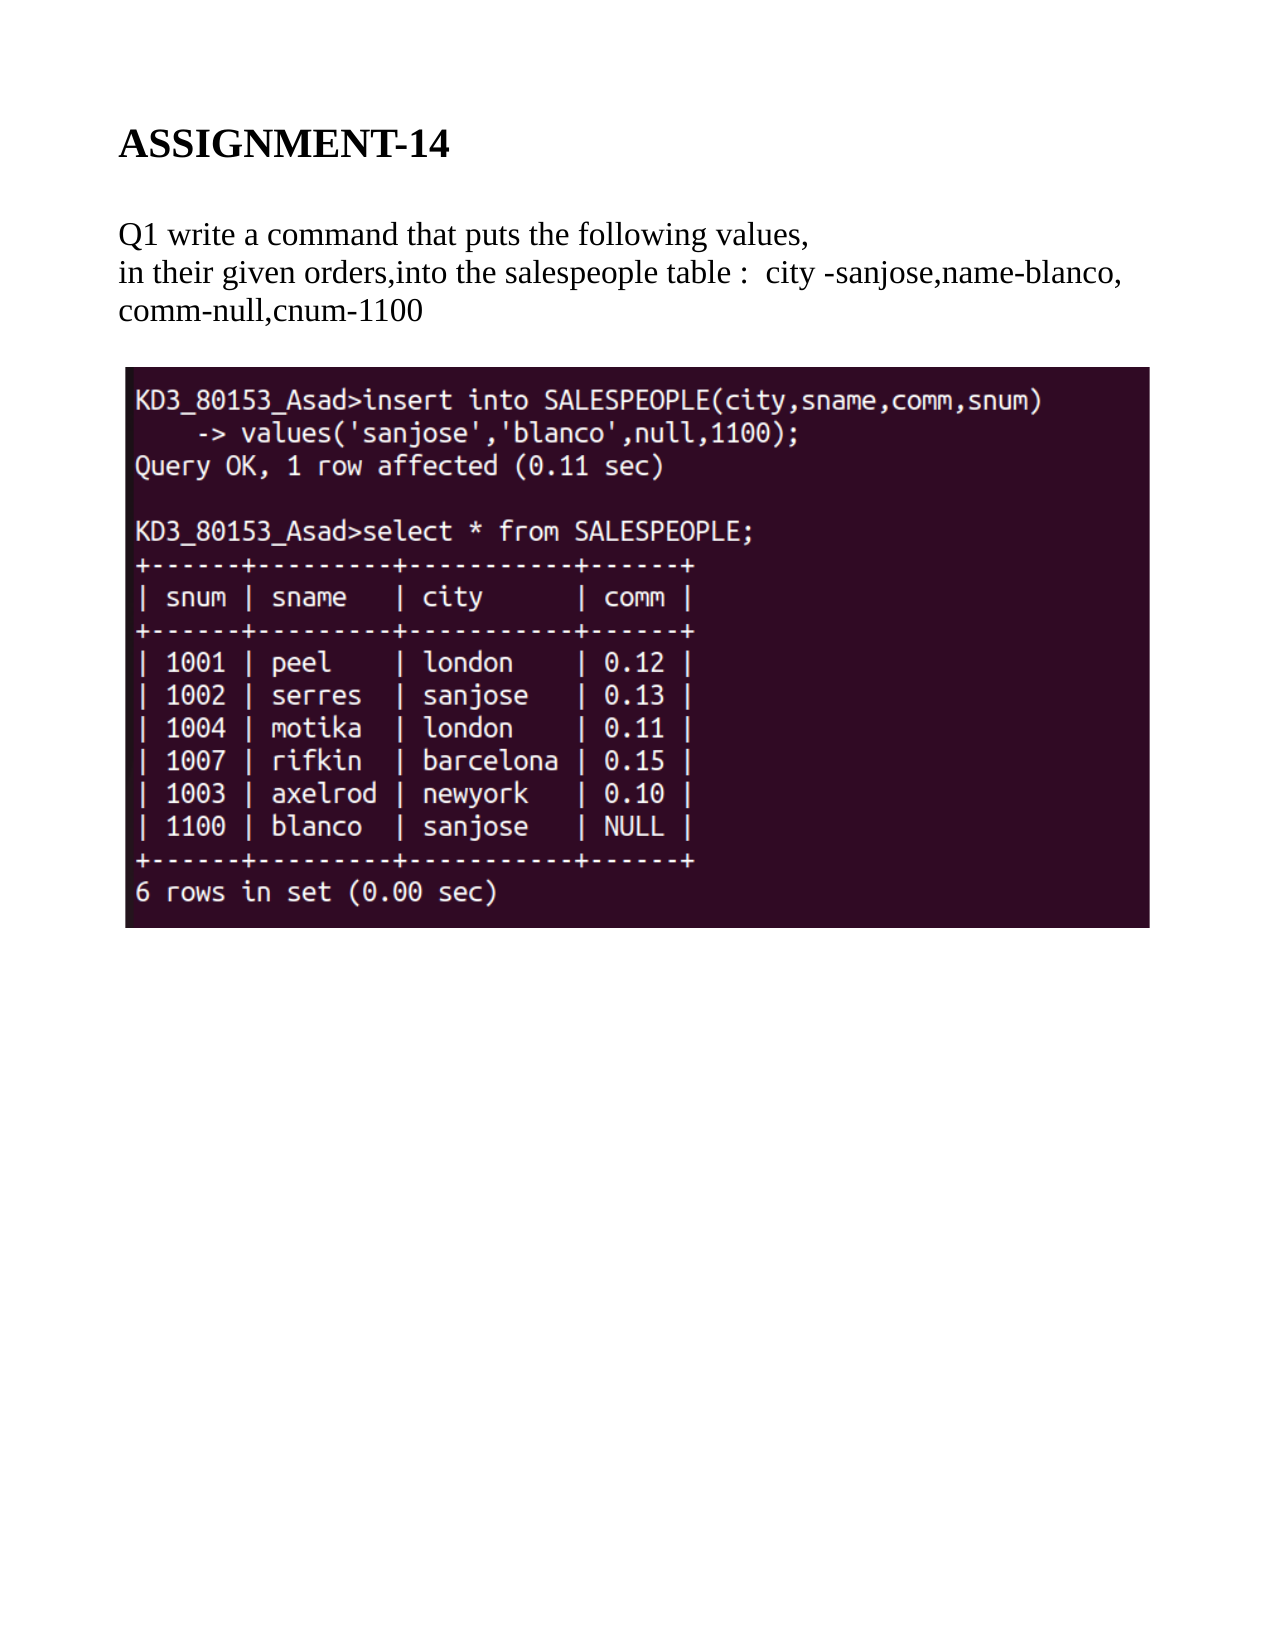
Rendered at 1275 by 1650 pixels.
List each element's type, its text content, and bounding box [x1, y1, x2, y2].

text ASSIGNMENT-14 [118, 118, 1157, 166]
text in their given orders,into the salespeople table : city -sanjose,name-blanco, comm-null,cnum-1100 [118, 252, 1157, 329]
text Q1 write a command that puts the following values, [118, 214, 1157, 252]
picture [125, 367, 1150, 928]
